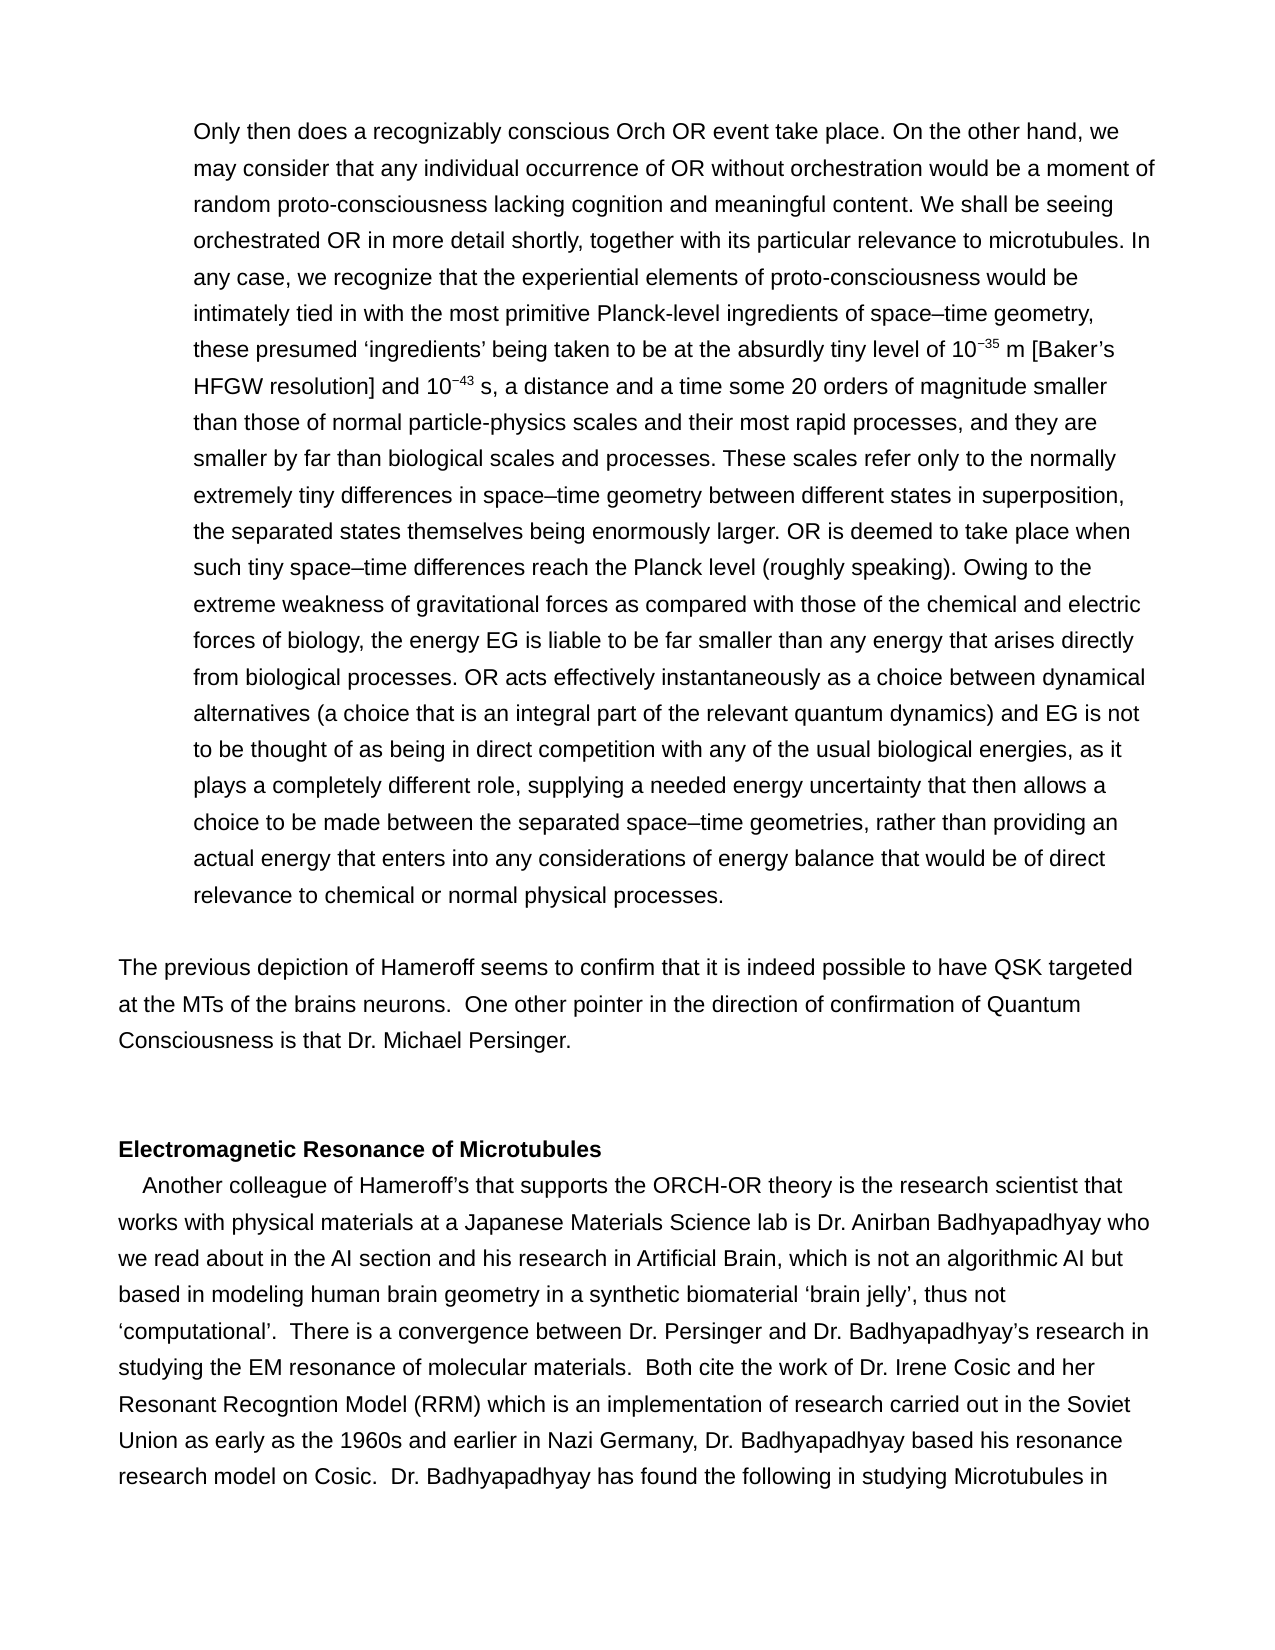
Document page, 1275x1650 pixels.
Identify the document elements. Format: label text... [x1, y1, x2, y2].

text The previous depiction of Hameroff seems to confirm that it is indeed possible to have QSK targeted at the MTs of the brains neurons. One other pointer in the direction of confirmation of Quantum Consciousness is that Dr. Michael Persinger. [118, 954, 1157, 1053]
text Another colleague of Hameroff’s that supports the ORCH-OR theory is the research scientist that works with physical materials at a Japanese Materials Science lab is Dr. Anirban Badhyapadhyay who we read about in the AI section and his research in Artificial Brain, which is not an algorithmic AI but based in modeling human brain geometry in a synthetic biomaterial ‘brain jelly’, thus not ‘computational’. There is a convergence between Dr. Persinger and Dr. Badhyapadhyay’s research in studying the EM resonance of molecular materials. Both cite the work of Dr. Irene Cosic and her Resonant Recogntion Model (RRM) which is an implementation of research carried out in the Soviet Union as early as the 1960s and earlier in Nazi Germany, Dr. Badhyapadhyay based his resonance research model on Cosic. Dr. Badhyapadhyay has found the following in studying Microtubules in [118, 1172, 1157, 1489]
text Electromagnetic Resonance of Microtubules [118, 1136, 1157, 1162]
text Only then does a recognizably conscious Orch OR event take place. On the other hand, we may consider that any individual occurrence of OR without orchestration would be a moment of random proto-consciousness lacking cognition and meaningful content. We shall be seeing orchestrated OR in more detail shortly, together with its particular relevance to microtubules. In any case, we recognize that the experiential elements of proto-consciousness would be intimately tied in with the most primitive Planck-level ingredients of space–time geometry, these presumed ‘ingredients’ being taken to be at the absurdly tiny level of 10−35 m [Baker’s HFGW resolution] and 10−43 s, a distance and a time some 20 orders of magnitude smaller than those of normal particle-physics scales and their most rapid processes, and they are smaller by far than biological scales and processes. These scales refer only to the normally extremely tiny differences in space–time geometry between different states in superposition, the separated states themselves being enormously larger. OR is deemed to take place when such tiny space–time differences reach the Planck level (roughly speaking). Owing to the extreme weakness of gravitational forces as compared with those of the chemical and electric forces of biology, the energy EG is liable to be far smaller than any energy that arises directly from biological processes. OR acts effectively instantaneously as a choice between dynamical alternatives (a choice that is an integral part of the relevant quantum dynamics) and EG is not to be thought of as being in direct competition with any of the usual biological energies, as it plays a completely different role, supplying a needed energy uncertainty that then allows a choice to be made between the separated space–time geometries, rather than providing an actual energy that enters into any considerations of energy balance that would be of direct relevance to chemical or normal physical processes. [193, 118, 1157, 908]
